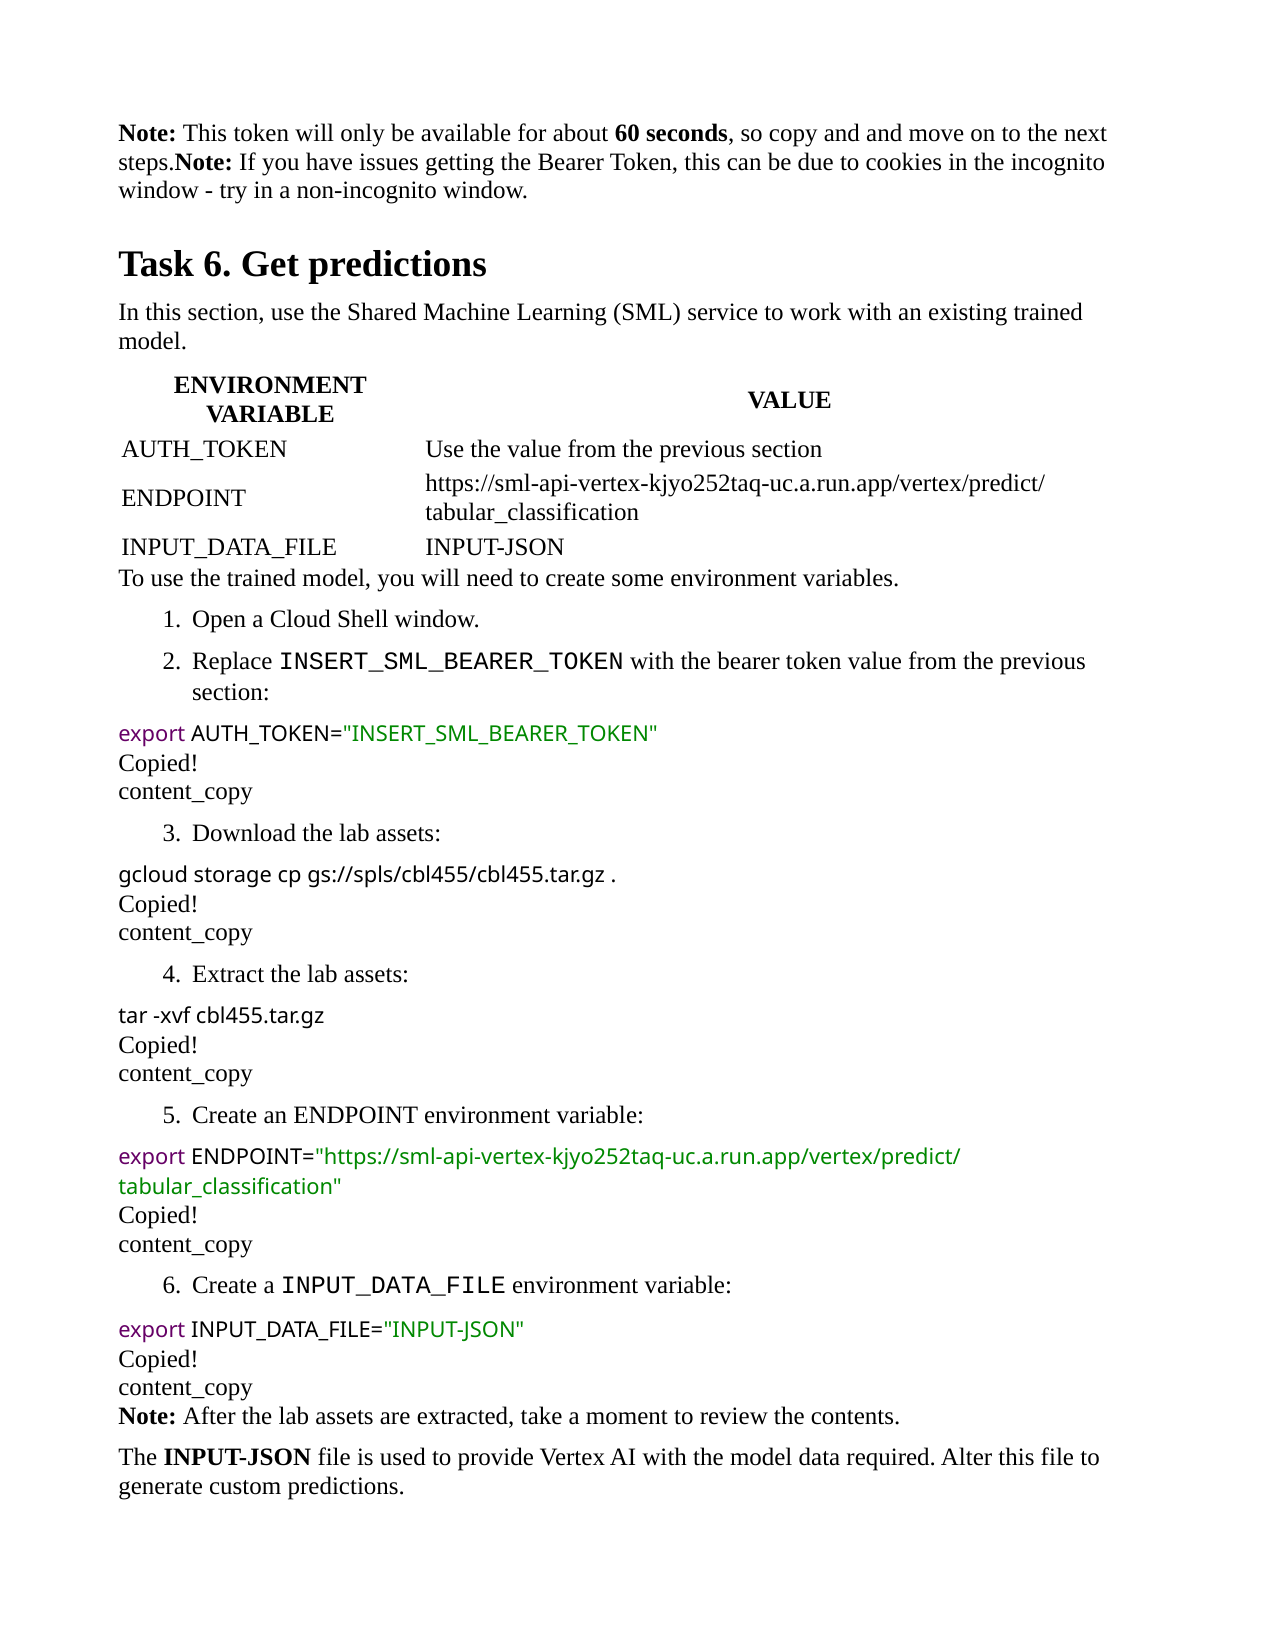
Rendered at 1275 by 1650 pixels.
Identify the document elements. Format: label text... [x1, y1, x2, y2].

text export AUTH_TOKEN="INSERT_SML_BEARER_TOKEN" [118, 718, 1157, 748]
text In this section, use the Shared Machine Learning (SML) service to work with an existing trained model. [118, 297, 1157, 355]
table_header VALUE [422, 368, 1157, 431]
text content_copy [118, 917, 1157, 946]
text tar -xvf cbl455.tar.gz [118, 1000, 1157, 1030]
text content_copy [118, 1229, 1157, 1258]
list Create a INPUT_DATA_FILE environment variable: [162, 1271, 1157, 1301]
text Copied! [118, 1344, 1144, 1372]
text Copied! [118, 748, 1144, 776]
text Note: This token will only be available for about 60 seconds, so copy and and move on to the next steps.Note: If you have issues getting the Bearer Token, this can be due to cookies in the incognito window - try in a non-incognito window. [118, 118, 1157, 204]
text Copied! [118, 1030, 1144, 1058]
table_cell Use the value from the previous section [422, 431, 1157, 465]
subtitle Task 6. Get predictions [118, 242, 1157, 285]
list Download the lab assets: [162, 818, 1157, 846]
text content_copy [118, 1372, 1157, 1401]
text export ENDPOINT="https://sml-api-vertex-kjyo252taq-uc.a.run.app/vertex/predict/tabular_classification" [118, 1141, 1157, 1201]
table_cell ENDPOINT [118, 465, 422, 529]
text content_copy [118, 776, 1157, 805]
table_cell https://sml-api-vertex-kjyo252taq-uc.a.run.app/vertex/predict/tabular_classification [422, 465, 1157, 529]
table_header ENVIRONMENT VARIABLE [118, 368, 422, 431]
text export INPUT_DATA_FILE="INPUT-JSON" [118, 1314, 1157, 1344]
list Replace INSERT_SML_BEARER_TOKEN with the bearer token value from the previous section: [162, 646, 1157, 705]
list Open a Cloud Shell window. [162, 604, 1157, 633]
text Copied! [118, 889, 1144, 917]
text Note: After the lab assets are extracted, take a moment to review the contents. [118, 1401, 1157, 1430]
list Create an ENDPOINT environment variable: [162, 1100, 1157, 1128]
table_cell AUTH_TOKEN [118, 431, 422, 465]
text Copied! [118, 1201, 1144, 1229]
text The INPUT-JSON file is used to provide Vertex AI with the model data required. Alter this file to generate custom predictions. [118, 1442, 1157, 1500]
table_cell INPUT_DATA_FILE [118, 529, 422, 563]
text content_copy [118, 1058, 1157, 1087]
list Extract the lab assets: [162, 959, 1157, 987]
text gcloud storage cp gs://spls/cbl455/cbl455.tar.gz . [118, 859, 1157, 889]
table_cell INPUT-JSON [422, 529, 1157, 563]
text To use the trained model, you will need to create some environment variables. [118, 563, 1157, 592]
